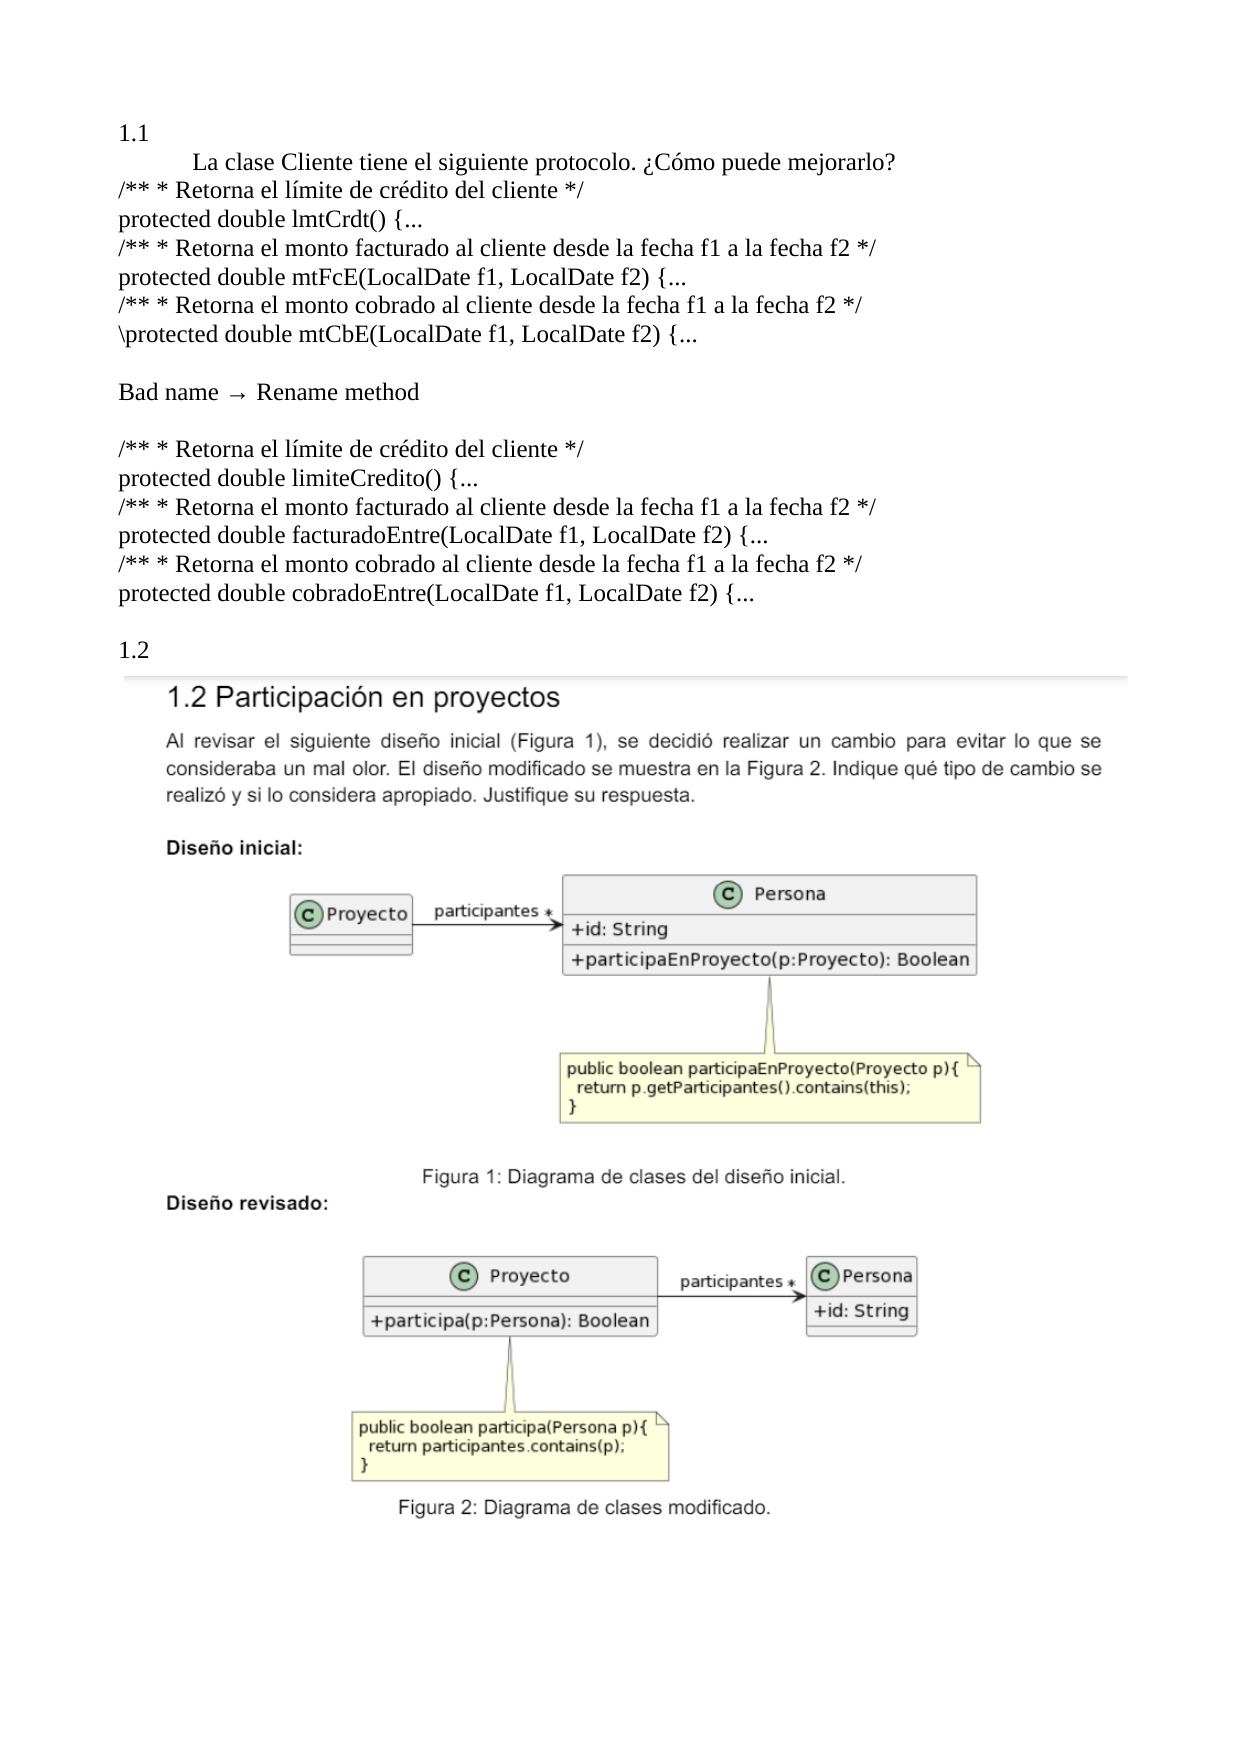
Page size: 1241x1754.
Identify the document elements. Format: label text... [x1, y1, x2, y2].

text /** * Retorna el monto facturado al cliente desde la fecha f1 a la fecha f2 */ [118, 233, 1122, 262]
picture [123, 676, 1128, 1523]
text 1.2 [118, 636, 1122, 664]
text /** * Retorna el monto facturado al cliente desde la fecha f1 a la fecha f2 */ [118, 492, 1122, 521]
text /** * Retorna el monto cobrado al cliente desde la fecha f1 a la fecha f2 */ [118, 549, 1122, 578]
text protected double limiteCredito() {... [118, 463, 1122, 492]
text Bad name → Rename method [118, 377, 1122, 406]
text 1.1 [118, 118, 1122, 147]
text \protected double mtCbE(LocalDate f1, LocalDate f2) {... [118, 319, 1122, 348]
text /** * Retorna el límite de crédito del cliente */ [118, 176, 1122, 204]
text protected double mtFcE(LocalDate f1, LocalDate f2) {... [118, 262, 1122, 291]
text /** * Retorna el monto cobrado al cliente desde la fecha f1 a la fecha f2 */ [118, 291, 1122, 319]
text protected double facturadoEntre(LocalDate f1, LocalDate f2) {... [118, 521, 1122, 549]
text La clase Cliente tiene el siguiente protocolo. ¿Cómo puede mejorarlo? [118, 147, 1122, 176]
text protected double lmtCrdt() {... [118, 204, 1122, 233]
text /** * Retorna el límite de crédito del cliente */ [118, 434, 1122, 463]
text protected double cobradoEntre(LocalDate f1, LocalDate f2) {... [118, 578, 1122, 607]
